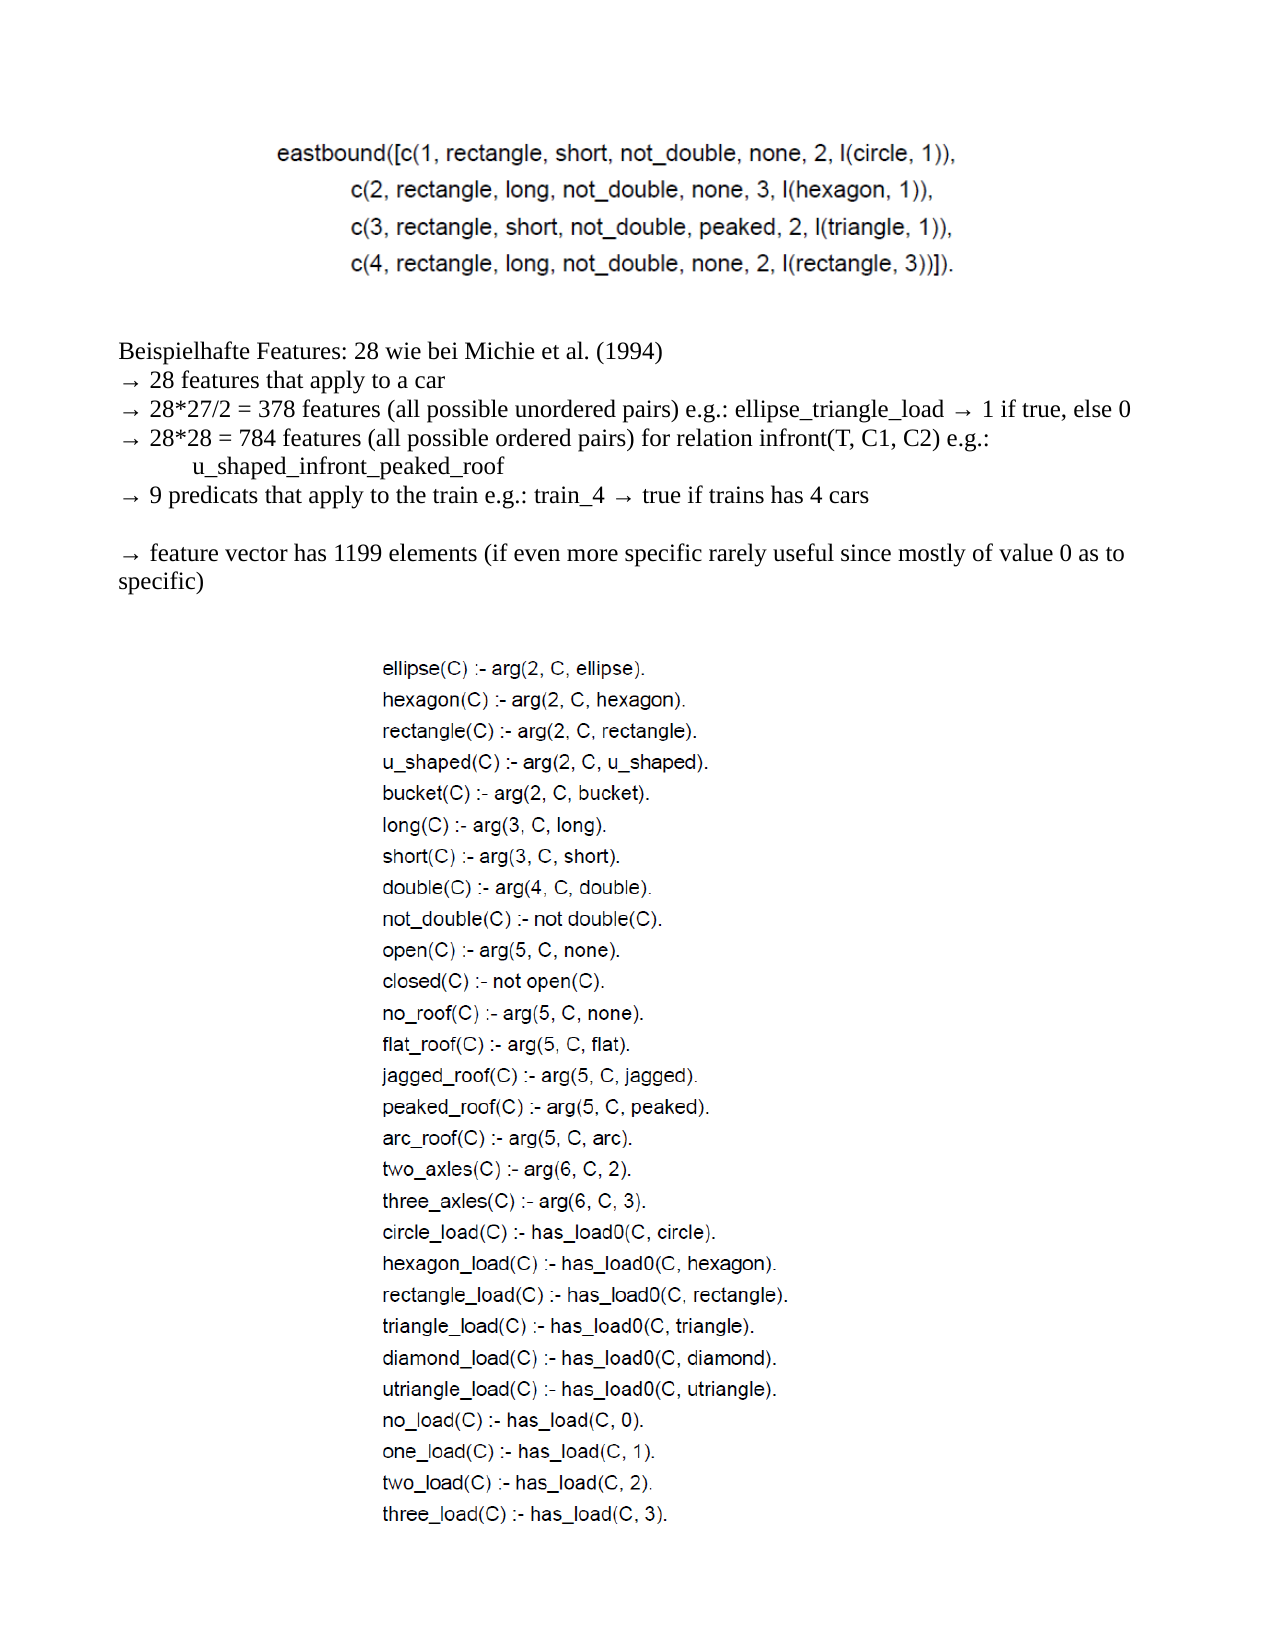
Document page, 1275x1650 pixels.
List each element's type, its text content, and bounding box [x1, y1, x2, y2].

text → 9 predicats that apply to the train e.g.: train_4 → true if trains has 4 cars [118, 480, 1157, 509]
text Beispielhafte Features: 28 wie bei Michie et al. (1994) [118, 336, 1157, 365]
text → feature vector has 1199 elements (if even more specific rarely useful since mostly of value 0 as to specific) [118, 538, 1157, 595]
text → 28 features that apply to a car [118, 365, 1157, 394]
text → 28*28 = 784 features (all possible ordered pairs) for relation infront(T, C1, C2) e.g.: u_shaped_infront_peaked_roof [118, 423, 1157, 480]
text → 28*27/2 = 378 features (all possible unordered pairs) e.g.: ellipse_triangle_load → 1 if true, else 0 [118, 394, 1157, 423]
